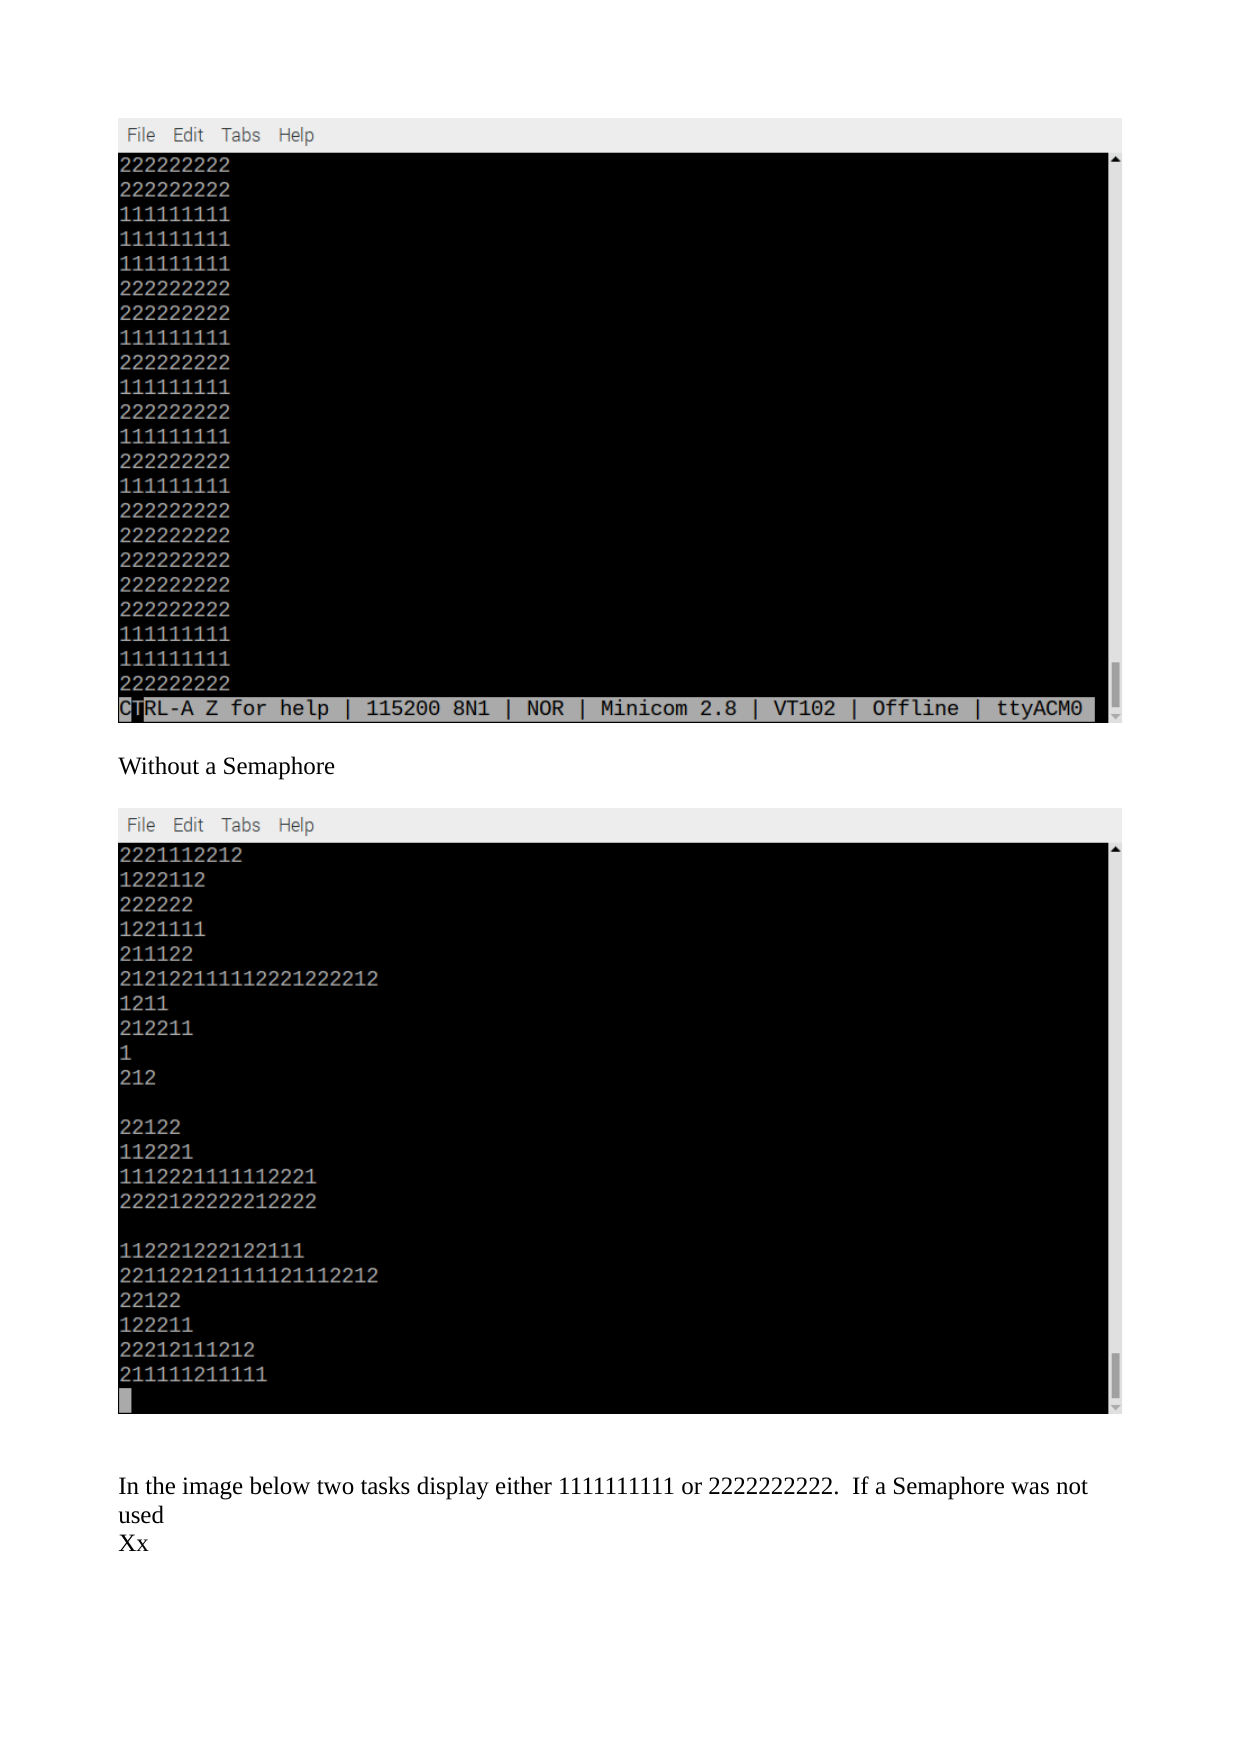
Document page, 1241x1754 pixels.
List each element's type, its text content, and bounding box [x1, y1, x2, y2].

picture [118, 808, 1123, 1414]
text Xx [118, 1528, 1122, 1557]
picture [118, 118, 1123, 723]
text Without a Semaphore [118, 751, 1122, 780]
text In the image below two tasks display either 1111111111 or 2222222222. If a Semaphore was not used [118, 1471, 1122, 1528]
